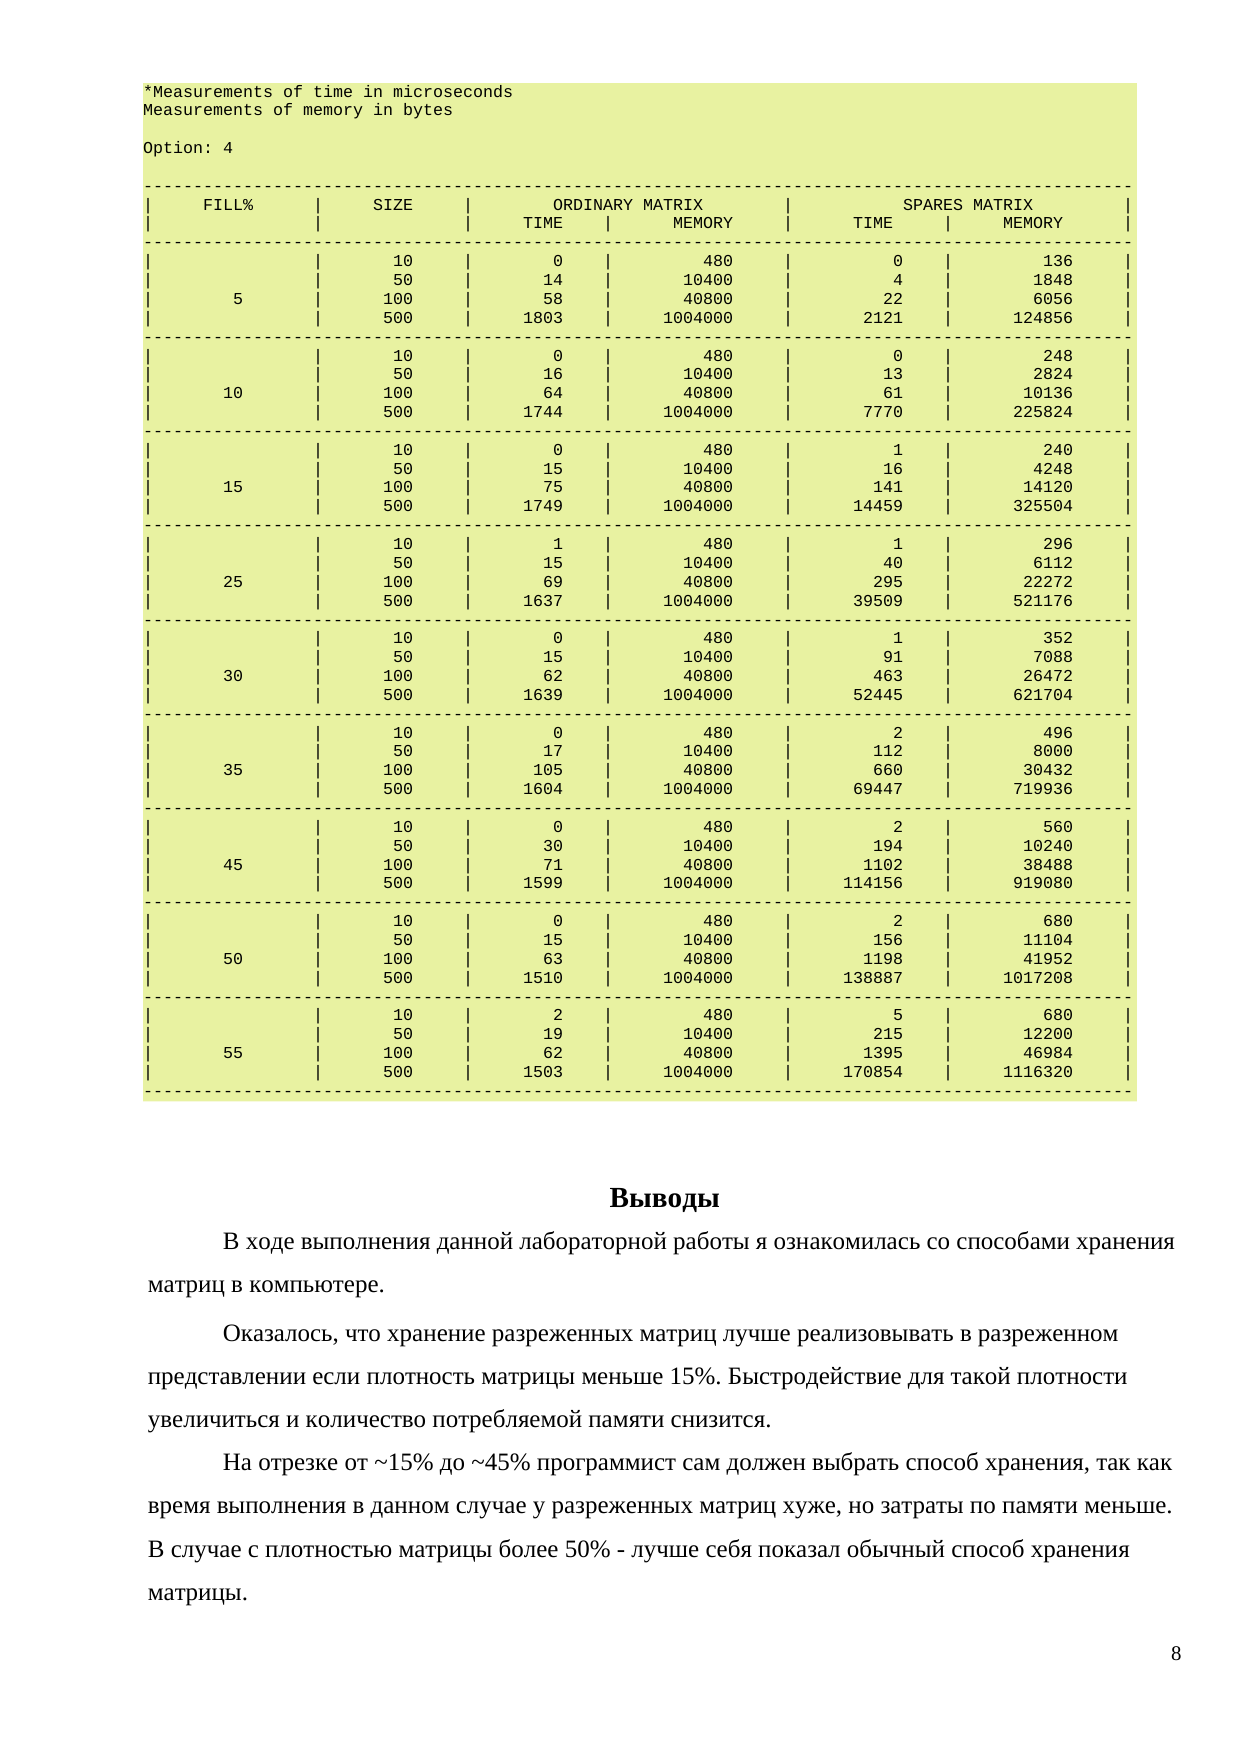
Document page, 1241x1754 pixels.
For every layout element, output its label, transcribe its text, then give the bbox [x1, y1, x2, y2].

text Оказалось, что хранение разреженных матриц лучше реализовывать в разреженном представлении если плотность матрицы меньше 15%. Быстродействие для такой плотности увеличиться и количество потребляемой памяти снизится. [148, 1318, 1181, 1433]
subtitle Выводы [148, 1180, 1181, 1213]
text В ходе выполнения данной лабораторной работы я ознакомилась со способами хранения матриц в компьютере. [148, 1226, 1181, 1298]
text На отрезке от ~15% до ~45% программист сам должен выбрать способ хранения, так как время выполнения в данном случае у разреженных матриц хуже, но затраты по памяти меньше. В случае с плотностью матрицы более 50% - лучше себя показал обычный способ хранения матрицы. [148, 1447, 1181, 1606]
